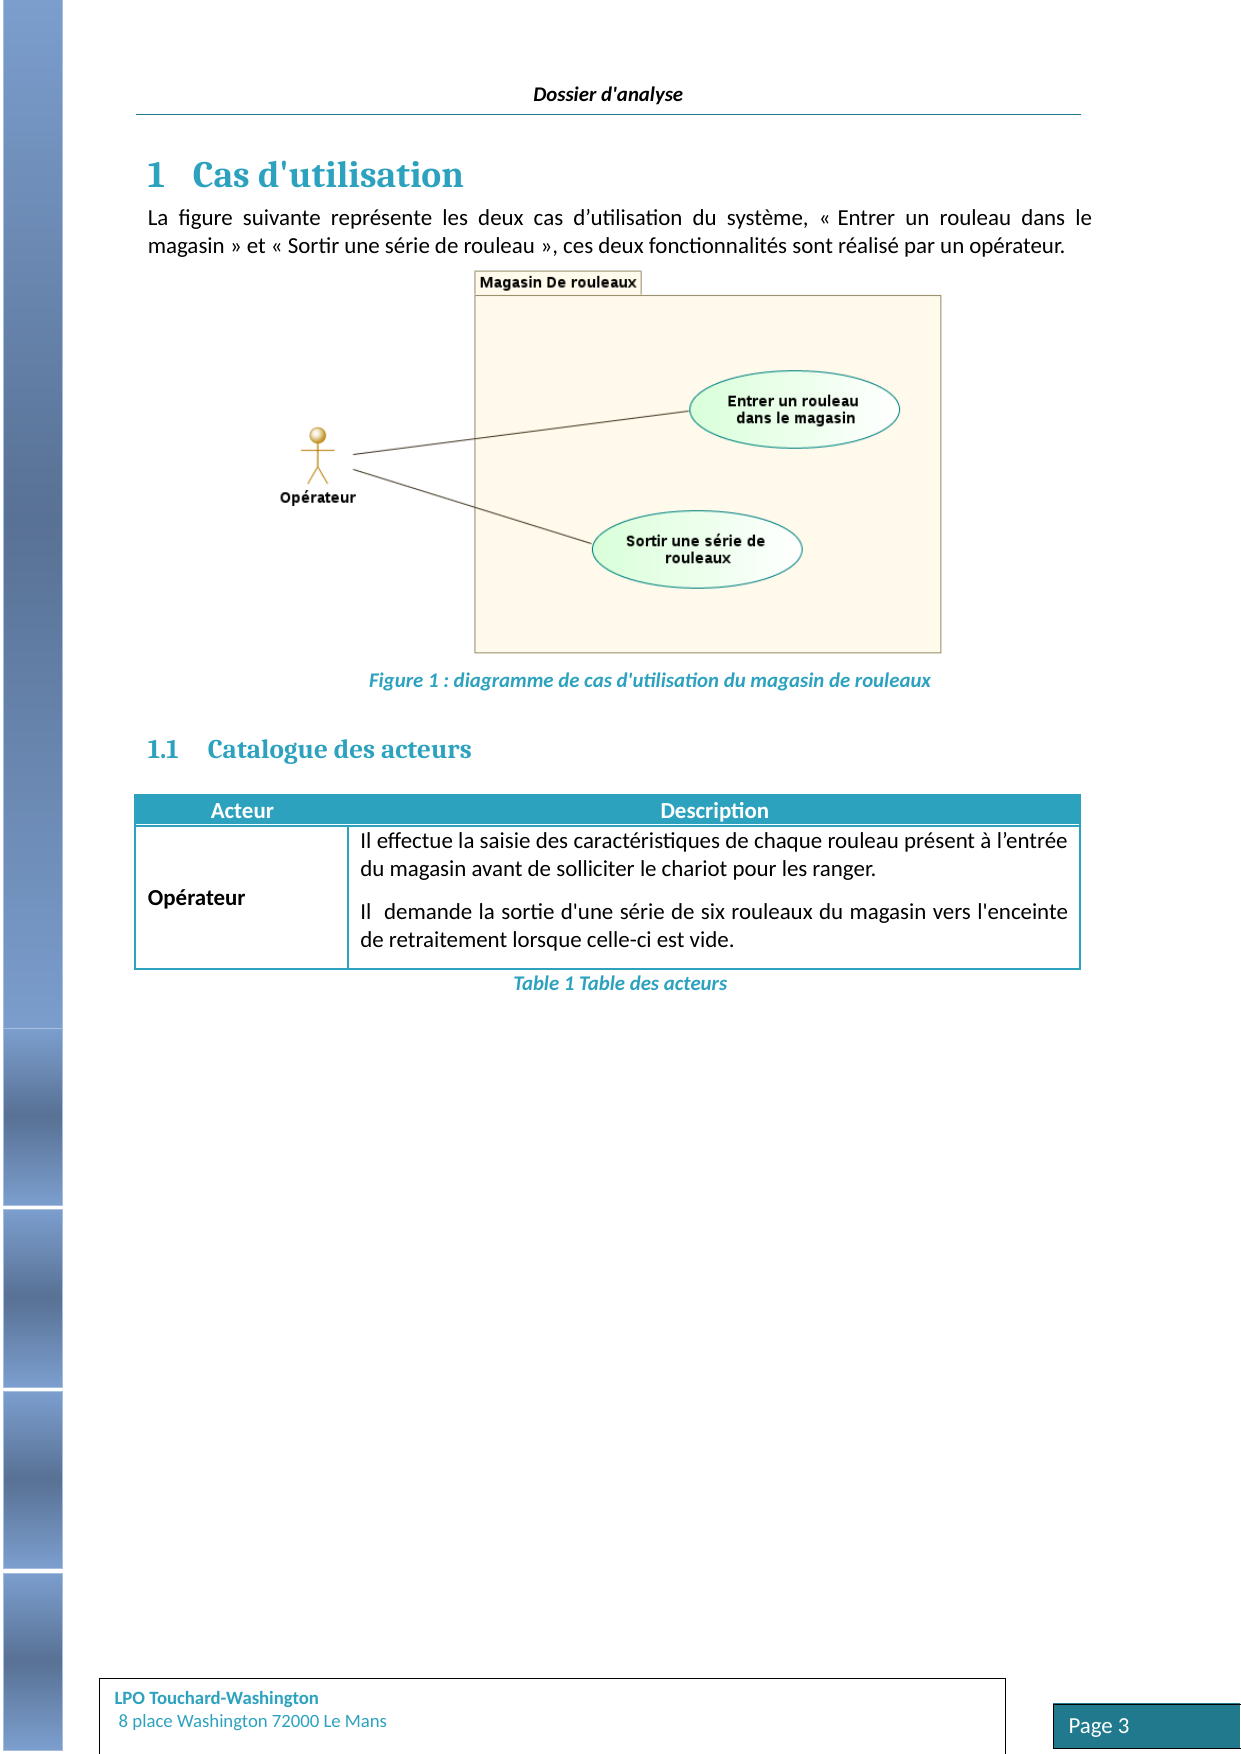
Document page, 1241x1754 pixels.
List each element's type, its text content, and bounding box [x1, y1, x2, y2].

table_header Description [348, 796, 1079, 824]
table_cell Opérateur [136, 827, 347, 968]
subtitle Cas d'utilisation [148, 153, 1093, 197]
subtitle Catalogue des acteurs [148, 734, 1093, 765]
text La figure suivante représente les deux cas d’utilisation du système, « Entrer un rouleau dans le magasin » et « Sortir une série de rouleau », ces deux fonctionnalités sont réalisé par un opérateur. [148, 203, 1093, 259]
picture [269, 260, 952, 664]
table_cell Il effectue la saisie des caractéristiques de chaque rouleau présent à l’entrée du magasin avant de solliciter le chariot pour les ranger. Il demande la sortie d'une série de six rouleaux du magasin vers l'enceinte de retraitement lorsque celle-ci est vide. [349, 827, 1079, 968]
table_header Acteur [136, 796, 348, 824]
list Figure 1 : diagramme de cas d'utilisation du magasin de rouleaux [148, 274, 1093, 692]
text Table 1 Table des acteurs [148, 970, 1093, 995]
